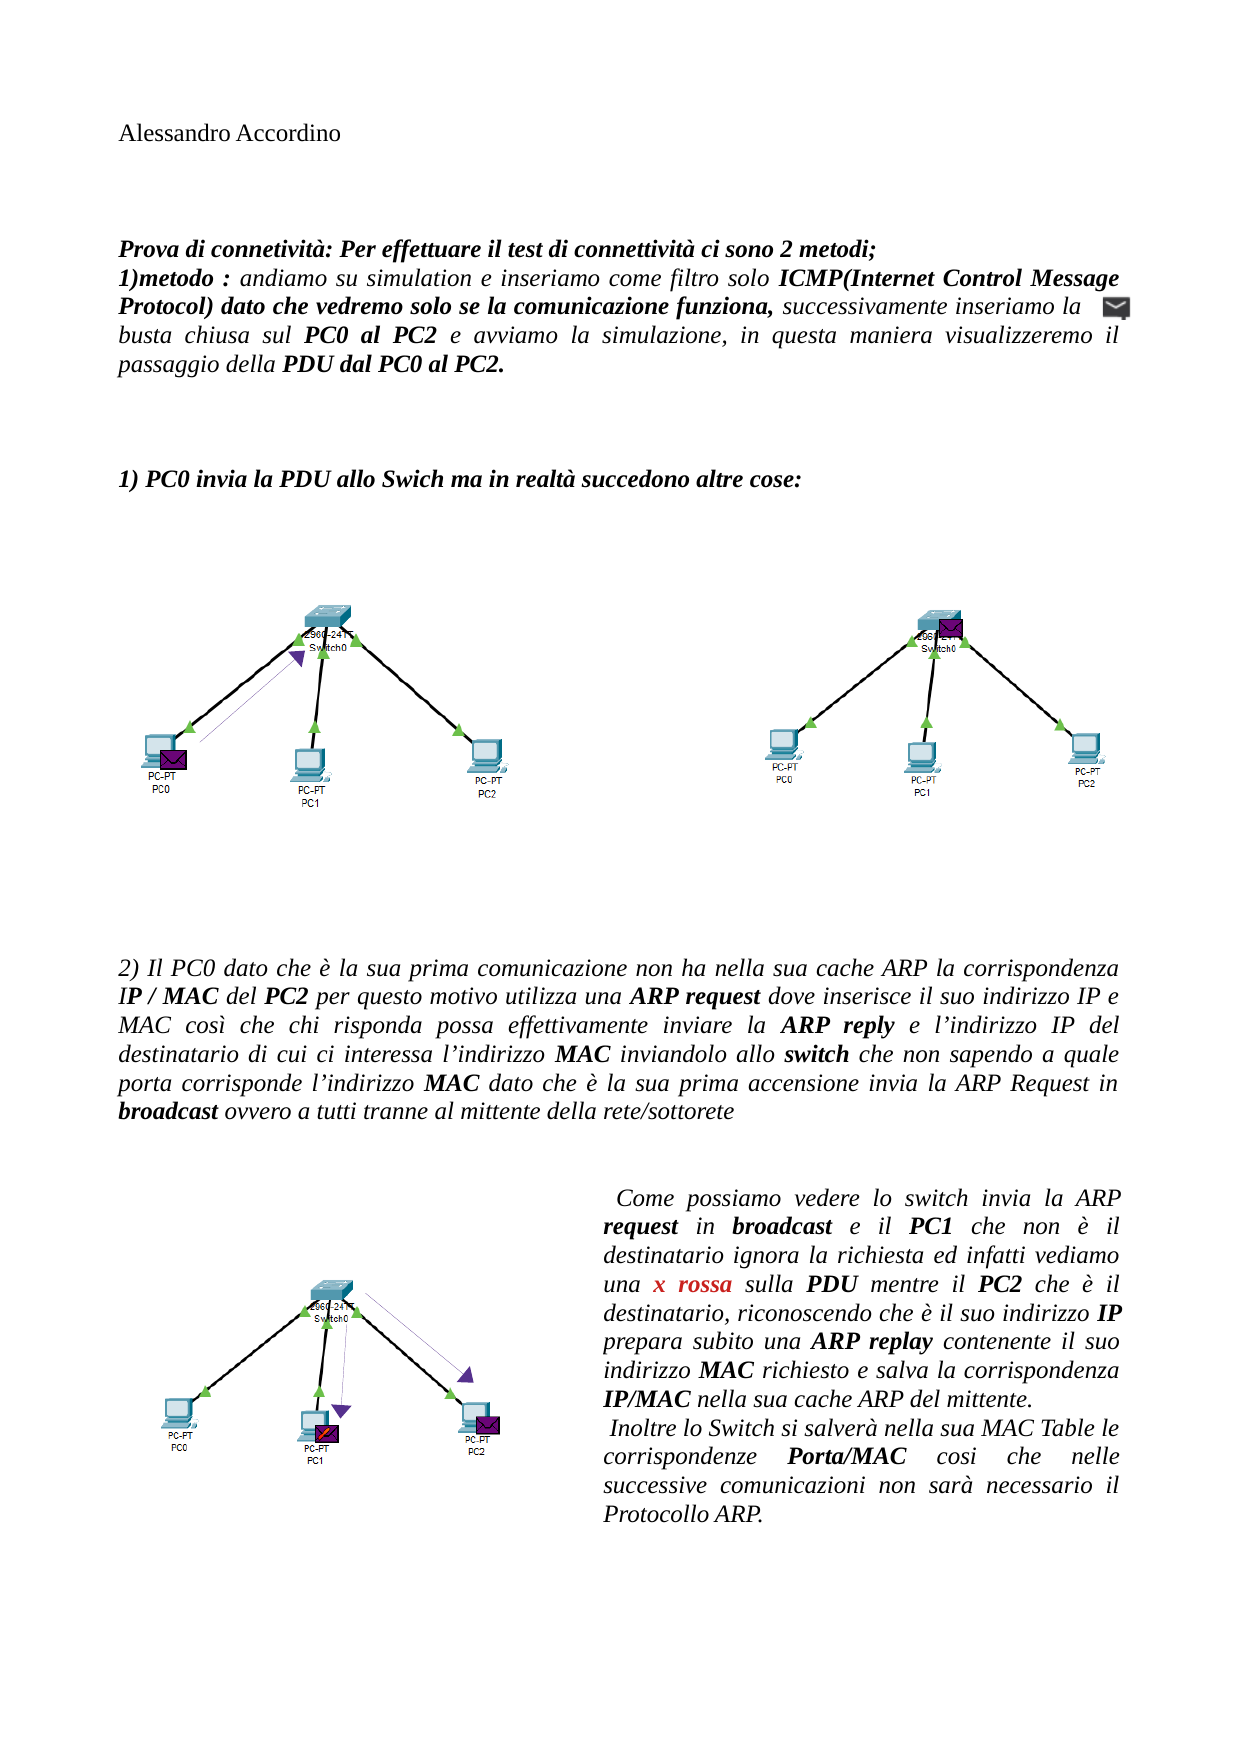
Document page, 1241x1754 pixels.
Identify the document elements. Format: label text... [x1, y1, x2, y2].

text Inoltre lo Switch si salverà nella sua MAC Table le corrispondenze Porta/MAC cosi che nelle successive comunicazioni non sarà necessario il Protocollo ARP. [118, 1413, 1122, 1528]
text 1)metodo : andiamo su simulation e inseriamo come filtro solo ICMP(Internet Control Message Protocol) dato che vedremo solo se la comunicazione funziona, successivamente inseriamo la busta chiusa sul PC0 al PC2 e avviamo la simulazione, in questa maniera visualizzeremo il passaggio della PDU dal PC0 al PC2. [118, 263, 1122, 378]
text Come possiamo vedere lo switch invia la ARP request in broadcast e il PC1 che non è il destinatario ignora la richiesta ed infatti vediamo una x rossa sulla PDU mentre il PC2 che è il destinatario, riconoscendo che è il suo indirizzo IP prepara subito una ARP replay contenente il suo indirizzo MAC richiesto e salva la corrispondenza IP/MAC nella sua cache ARP del mittente. [603, 1183, 1122, 1413]
picture [44, 1180, 603, 1526]
picture [1102, 293, 1133, 320]
picture [0, 518, 1234, 863]
text Prova di connetività: Per effettuare il test di connettività ci sono 2 metodi; [118, 234, 1122, 263]
text 1) PC0 invia la PDU allo Swich ma in realtà succedono altre cose: [118, 464, 1122, 493]
text 2) Il PC0 dato che è la sua prima comunicazione non ha nella sua cache ARP la corrispondenza IP / MAC del PC2 per questo motivo utilizza una ARP request dove inserisce il suo indirizzo IP e MAC così che chi risponda possa effettivamente inviare la ARP reply e l’indirizzo IP del destinatario di cui ci interessa l’indirizzo MAC inviandolo allo switch che non sapendo a quale porta corrisponde l’indirizzo MAC dato che è la sua prima accensione invia la ARP Request in broadcast ovvero a tutti tranne al mittente della rete/sottorete [118, 953, 1122, 1125]
